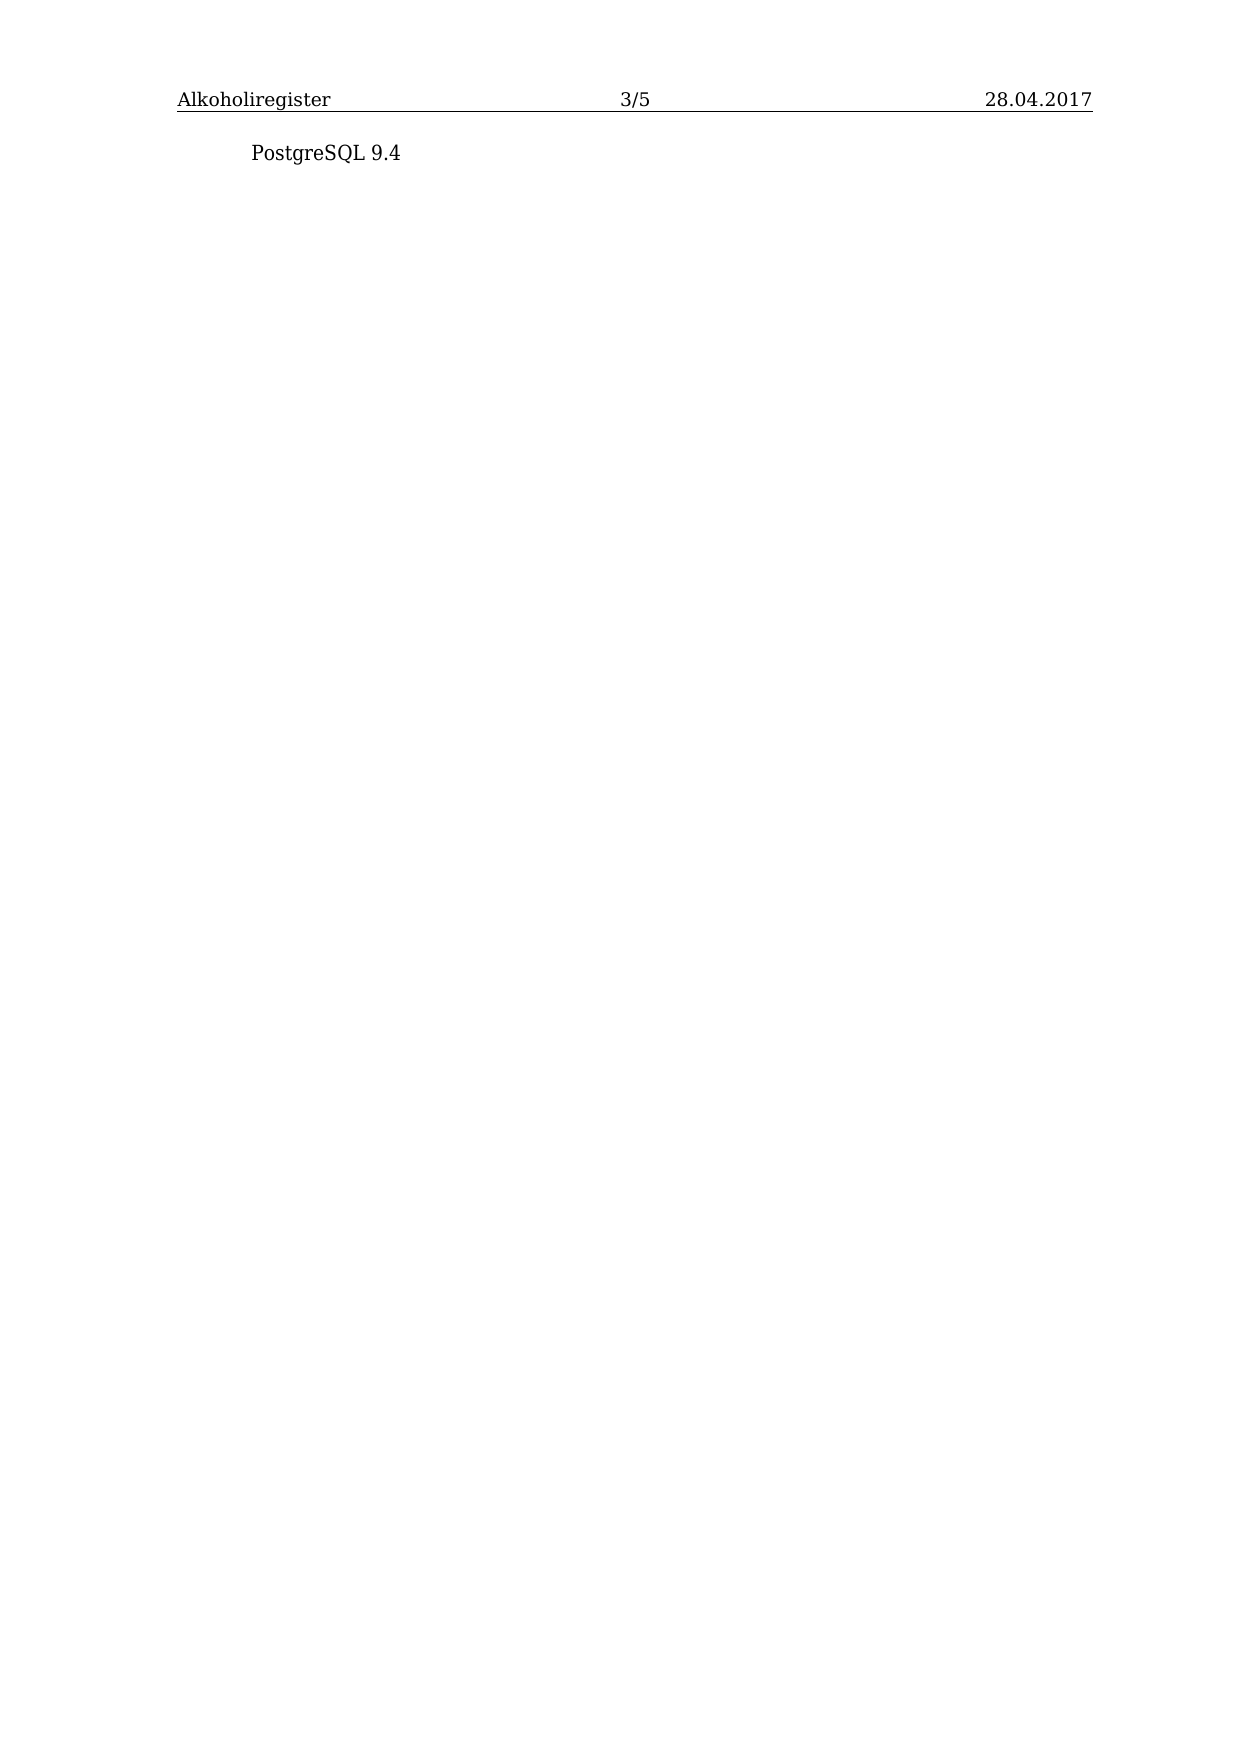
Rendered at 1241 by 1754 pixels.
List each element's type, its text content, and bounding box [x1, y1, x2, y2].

text PostgreSQL 9.4 [177, 141, 1093, 166]
